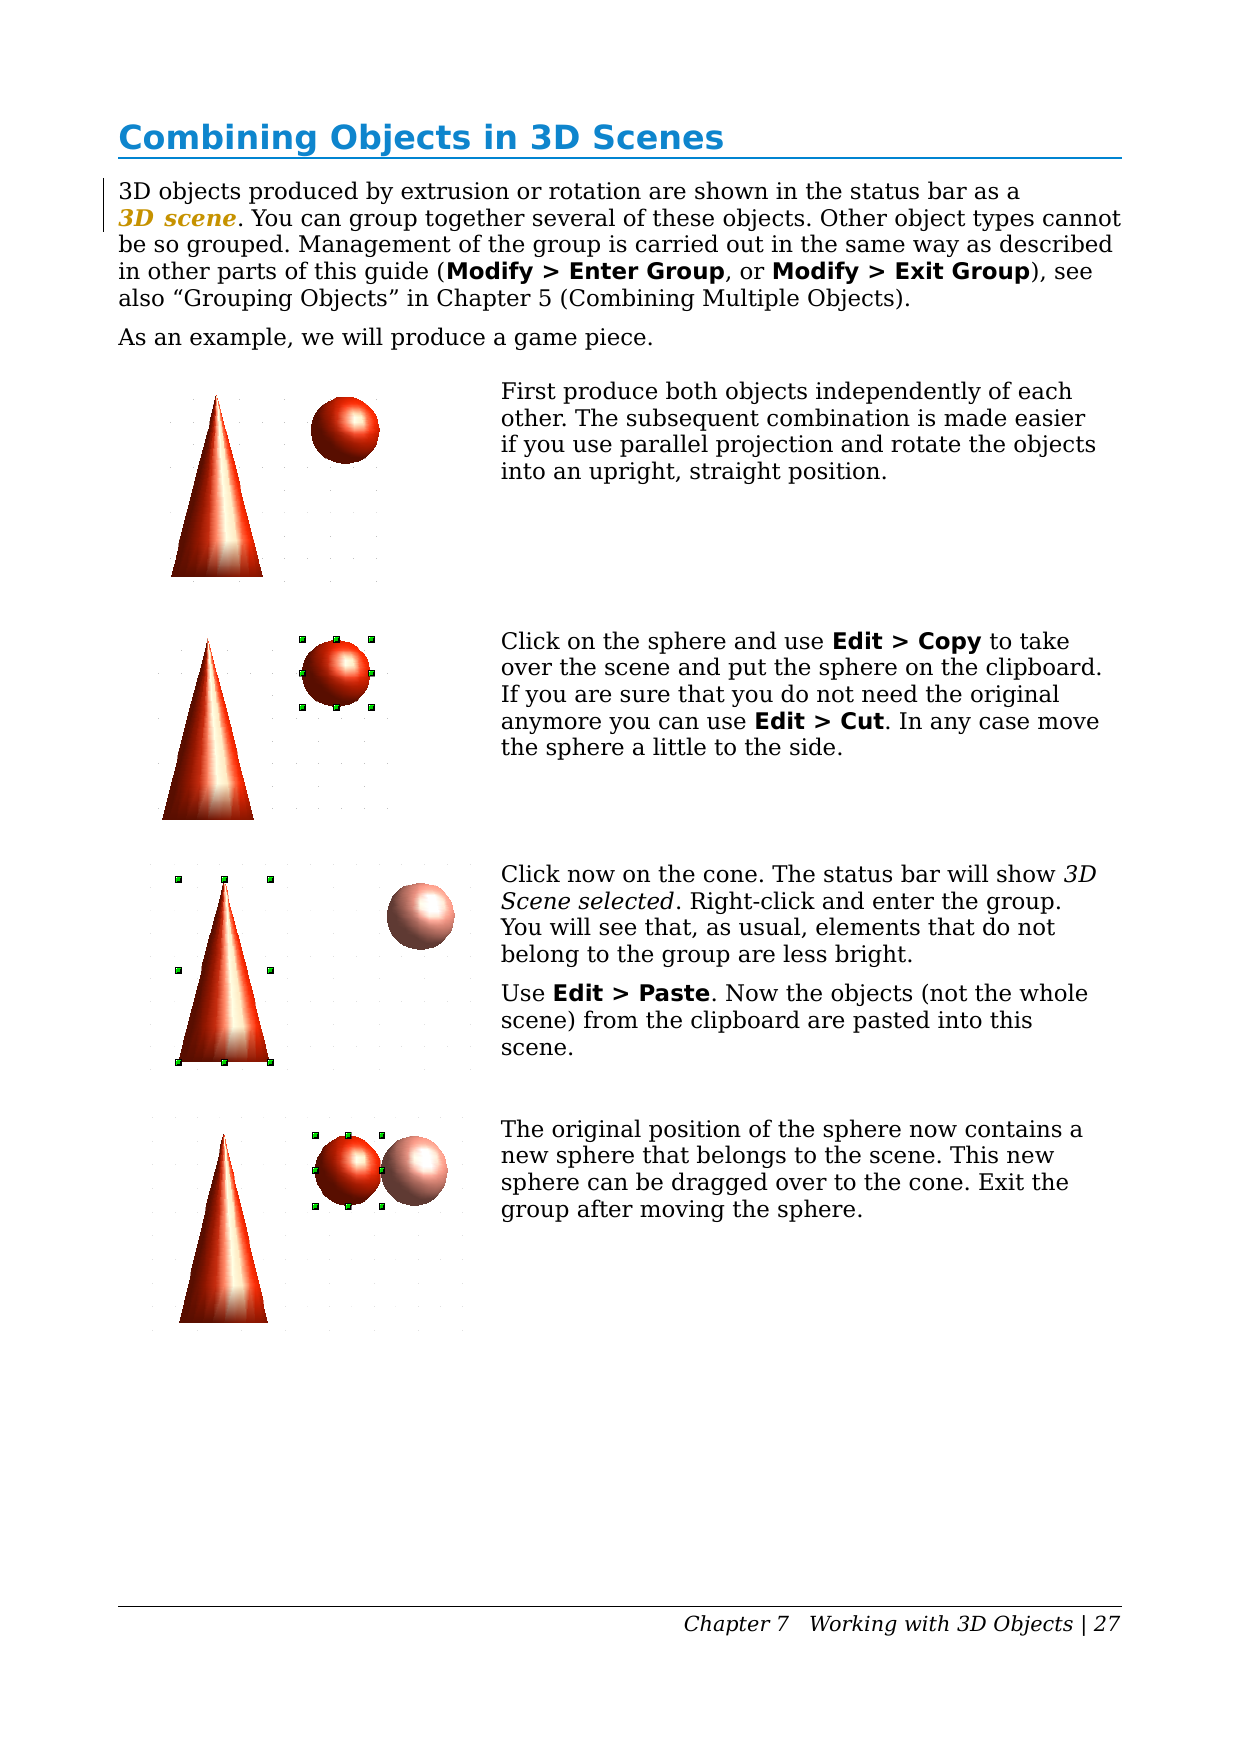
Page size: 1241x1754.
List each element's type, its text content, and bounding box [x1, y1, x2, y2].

table_header First produce both objects independently of each other. The subsequent combination is made easier if you use parallel projection and rotate the objects into an upright, straight position. [486, 363, 1122, 613]
text As an example, we will produce a game piece. [118, 324, 1122, 351]
table_cell Click now on the cone. The status bar will show 3D Scene selected. Right-click and enter the group. You will see that, as usual, elements that do not belong to the group are less bright. Use Edit > Paste. Now the objects (not the whole scene) from the clipboard are pasted into this scene. [486, 846, 1122, 1101]
table_cell Click on the sphere and use Edit > Copy to take over the scene and put the sphere on the clipboard. If you are sure that you do not need the original anymore you can use Edit > Cut. In any case move the sphere a little to the side. [486, 613, 1122, 846]
table_cell [120, 613, 486, 846]
table_cell [120, 846, 486, 1101]
table_cell [120, 1101, 486, 1357]
table_cell The original position of the sphere now contains a new sphere that belongs to the scene. This new sphere can be dragged over to the cone. Exit the group after moving the sphere. [486, 1101, 1122, 1357]
subtitle Combining Objects in 3D Scenes [118, 118, 1122, 157]
table_header [120, 363, 486, 613]
text 3D objects produced by extrusion or rotation are shown in the status bar as a 3D scene. You can group together several of these objects. Other object types cannot be so grouped. Management of the group is carried out in the same way as described in other parts of this guide (Modify > Enter Group, or Modify > Exit Group), see also “Grouping Objects” in Chapter 5 (Combining Multiple Objects). [118, 178, 1122, 312]
